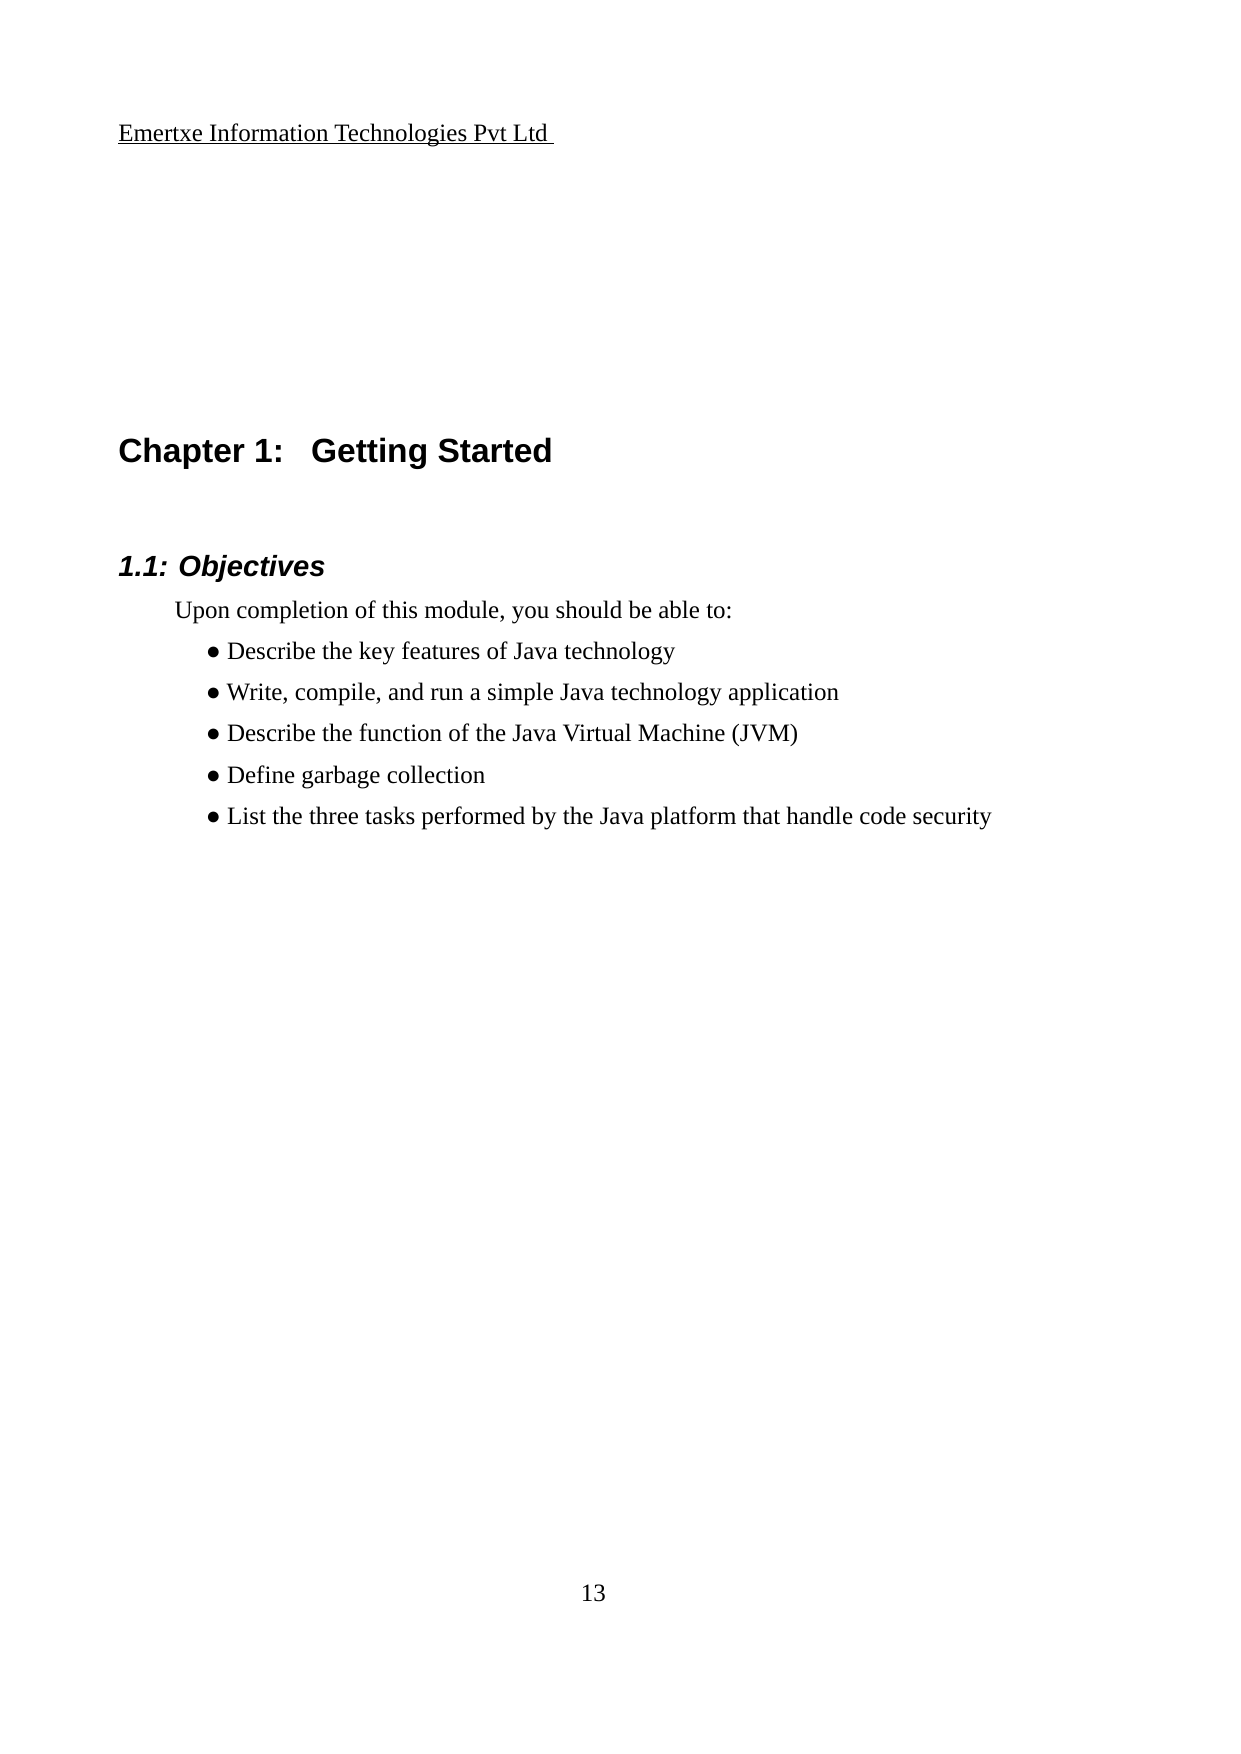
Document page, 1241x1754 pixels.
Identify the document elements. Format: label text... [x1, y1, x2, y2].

text ● Write, compile, and run a simple Java technology application [118, 677, 1122, 706]
subtitle Objectives [118, 549, 1122, 582]
text ● List the three tasks performed by the Java platform that handle code security [118, 801, 1122, 830]
text Upon completion of this module, you should be able to: [118, 595, 1122, 623]
text ● Describe the function of the Java Virtual Machine (JVM) [118, 718, 1122, 747]
text ● Define garbage collection [118, 760, 1122, 788]
subtitle Getting Started [118, 431, 1122, 470]
text ● Describe the key features of Java technology [118, 636, 1122, 665]
